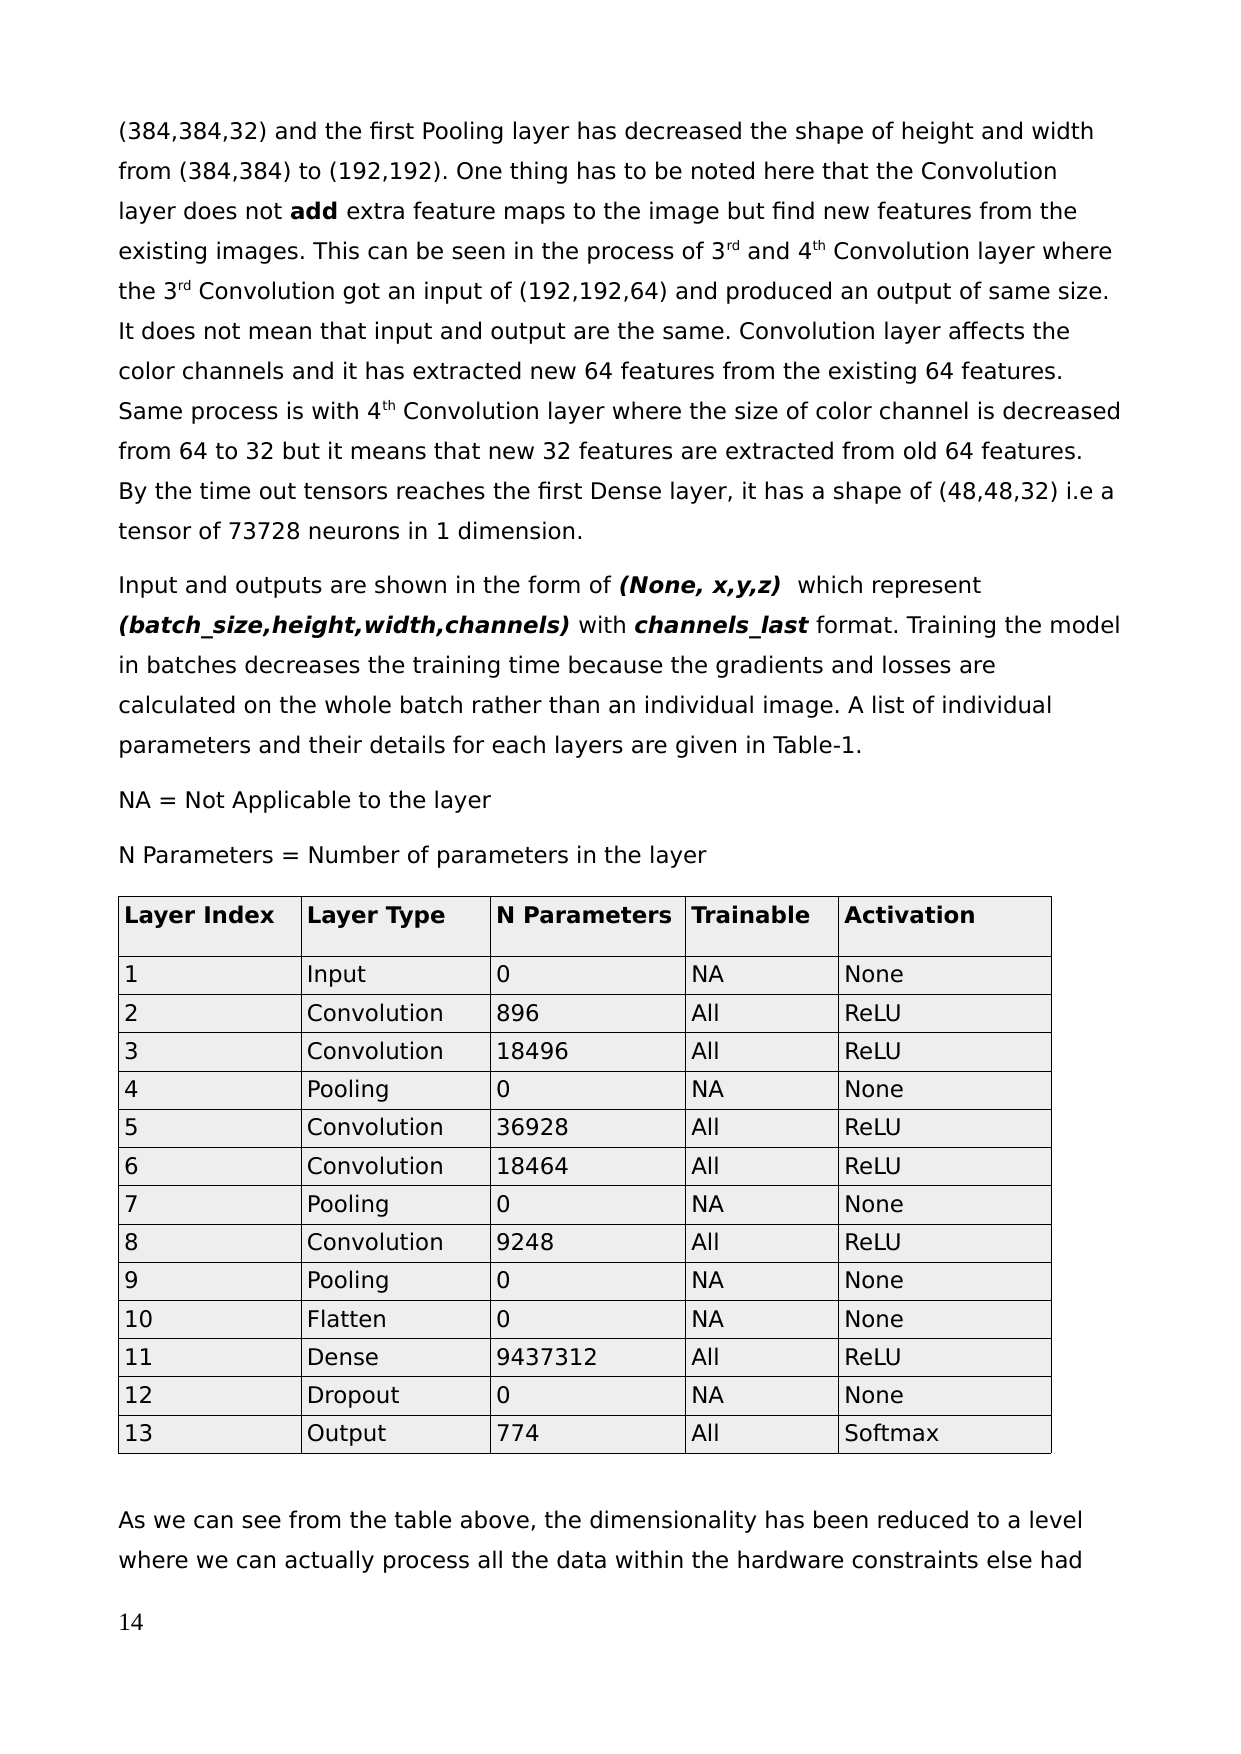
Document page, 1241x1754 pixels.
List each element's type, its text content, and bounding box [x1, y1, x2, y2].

table_cell 18496 [491, 1033, 685, 1071]
table_cell 1 [119, 957, 301, 994]
table_cell ReLU [839, 1225, 1051, 1262]
text Input and outputs are shown in the form of (None, x,y,z) which represent (batch_size,height,width,channels) with channels_last format. Training the model in batches decreases the training time because the gradients and losses are calculated on the whole batch rather than an individual image. A list of individual parameters and their details for each layers are given in Table-1. [118, 573, 1122, 759]
text As we can see from the table above, the dimensionality has been reduced to a level where we can actually process all the data within the hardware constraints else had [118, 1507, 1122, 1574]
table_cell 6 [119, 1148, 301, 1185]
table_cell 36928 [491, 1110, 685, 1147]
table_cell None [839, 957, 1051, 994]
table_cell 9 [119, 1263, 301, 1300]
table_header Layer Type [302, 897, 490, 956]
table_cell 0 [491, 1301, 685, 1338]
table_cell 9437312 [491, 1339, 685, 1376]
table_header Activation [839, 897, 1051, 956]
table_cell Convolution [302, 995, 490, 1032]
table_cell 18464 [491, 1148, 685, 1185]
table_cell 0 [491, 957, 685, 994]
table_cell NA [686, 1072, 838, 1109]
table_cell Convolution [302, 1225, 490, 1262]
table_cell 0 [491, 1377, 685, 1414]
table_cell 0 [491, 1186, 685, 1223]
table_cell 5 [119, 1110, 301, 1147]
table_cell None [839, 1186, 1051, 1223]
table_cell 10 [119, 1301, 301, 1338]
table_header Trainable [686, 897, 838, 956]
table_header N Parameters [491, 897, 685, 956]
table_cell None [839, 1263, 1051, 1300]
table_cell None [839, 1072, 1051, 1109]
table_cell 13 [119, 1416, 301, 1453]
table_cell All [686, 1110, 838, 1147]
table_cell All [686, 1225, 838, 1262]
table_cell NA [686, 1301, 838, 1338]
table_cell 8 [119, 1225, 301, 1262]
table_cell Output [302, 1416, 490, 1453]
table_cell 4 [119, 1072, 301, 1109]
table_cell 896 [491, 995, 685, 1032]
table_cell 9248 [491, 1225, 685, 1262]
table_cell 774 [491, 1416, 685, 1453]
table_cell Dropout [302, 1377, 490, 1414]
table_cell NA [686, 957, 838, 994]
table_cell 7 [119, 1186, 301, 1223]
table_cell Input [302, 957, 490, 994]
table_cell NA [686, 1186, 838, 1223]
table_cell Pooling [302, 1263, 490, 1300]
table_cell ReLU [839, 995, 1051, 1032]
table_cell Pooling [302, 1072, 490, 1109]
table_cell None [839, 1301, 1051, 1338]
table_cell Dense [302, 1339, 490, 1376]
text N Parameters = Number of parameters in the layer [118, 842, 1122, 868]
table_cell 12 [119, 1377, 301, 1414]
table_cell Convolution [302, 1110, 490, 1147]
table_cell ReLU [839, 1339, 1051, 1376]
table_cell NA [686, 1377, 838, 1414]
table_cell 0 [491, 1263, 685, 1300]
table_cell ReLU [839, 1148, 1051, 1185]
table_cell All [686, 1148, 838, 1185]
table_cell All [686, 1339, 838, 1376]
table_cell ReLU [839, 1110, 1051, 1147]
table_header Layer Index [119, 897, 301, 956]
table_cell 3 [119, 1033, 301, 1071]
table_cell All [686, 1033, 838, 1071]
table_cell Softmax [839, 1416, 1051, 1453]
table_cell ReLU [839, 1033, 1051, 1071]
table_cell None [839, 1377, 1051, 1414]
text NA = Not Applicable to the layer [118, 787, 1122, 814]
table_cell All [686, 1416, 838, 1453]
table_cell Pooling [302, 1186, 490, 1223]
table_cell All [686, 995, 838, 1032]
text (384,384,32) and the first Pooling layer has decreased the shape of height and width from (384,384) to (192,192). One thing has to be noted here that the Convolution layer does not add extra feature maps to the image but find new features from the existing images. This can be seen in the process of 3rd and 4th Convolution layer where the 3rd Convolution got an input of (192,192,64) and produced an output of same size. It does not mean that input and output are the same. Convolution layer affects the color channels and it has extracted new 64 features from the existing 64 features. Same process is with 4th Convolution layer where the size of color channel is decreased from 64 to 32 but it means that new 32 features are extracted from old 64 features. By the time out tensors reaches the first Dense layer, it has a shape of (48,48,32) i.e a tensor of 73728 neurons in 1 dimension. [118, 118, 1122, 545]
table_cell Convolution [302, 1148, 490, 1185]
table_cell NA [686, 1263, 838, 1300]
table_cell Flatten [302, 1301, 490, 1338]
table_cell 2 [119, 995, 301, 1032]
table_cell 11 [119, 1339, 301, 1376]
table_cell 0 [491, 1072, 685, 1109]
table_cell Convolution [302, 1033, 490, 1071]
